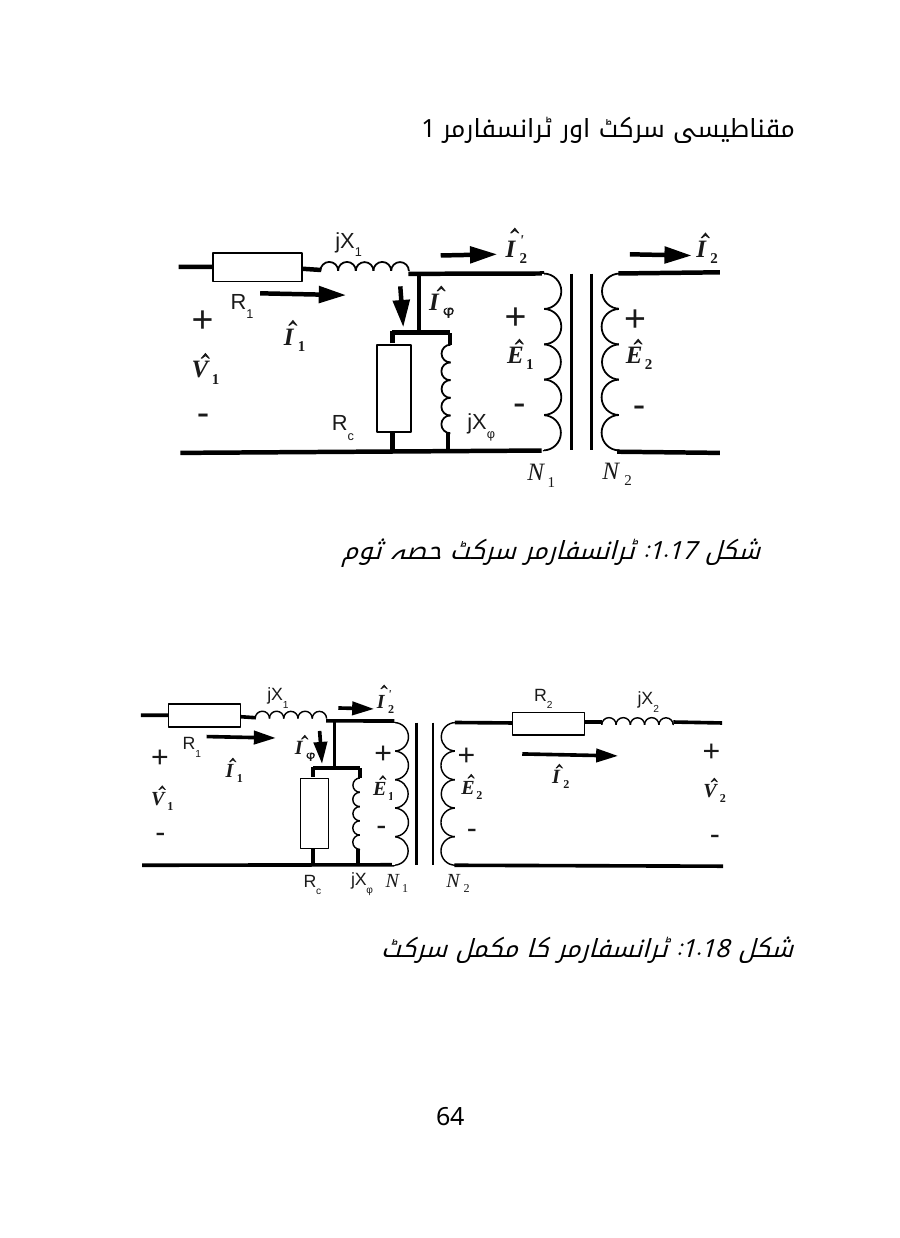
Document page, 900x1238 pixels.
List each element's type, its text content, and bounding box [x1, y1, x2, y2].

text شکل 1.17: ٹرانسفارمر سرکٹ حصہ ثوم [140, 195, 760, 575]
text شکل 1.18: ٹرانسفارمر کا مکمل سرکٹ [107, 655, 793, 973]
